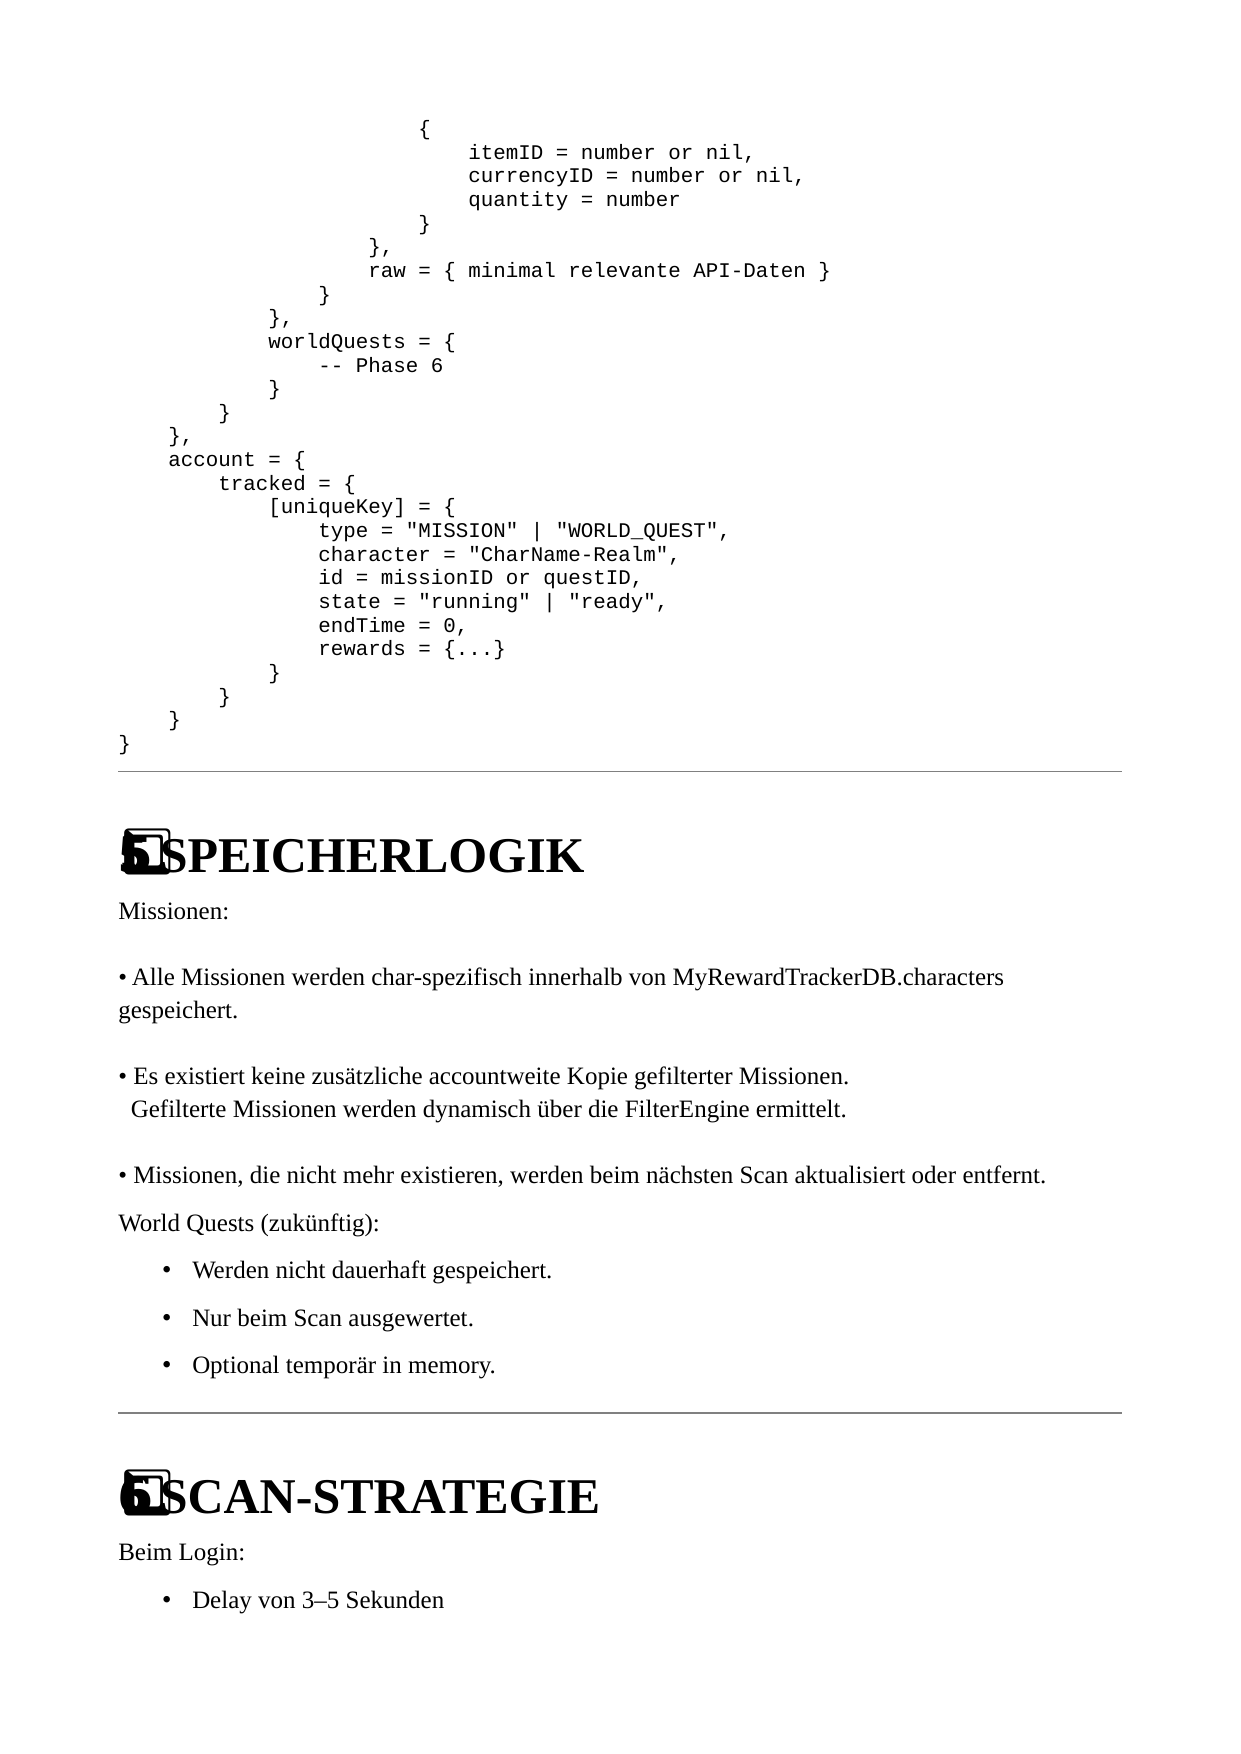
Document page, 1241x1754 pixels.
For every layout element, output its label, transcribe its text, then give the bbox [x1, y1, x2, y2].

text endTime = 0, [118, 615, 1122, 638]
text } [118, 378, 1122, 402]
text } [118, 686, 1122, 709]
text tracked = { [118, 473, 1122, 496]
text currencyID = number or nil, [118, 165, 1122, 189]
text } [118, 662, 1122, 686]
list Optional temporär in memory. [162, 1350, 1122, 1379]
text quantity = number [118, 189, 1122, 213]
text character = "CharName-Realm", [118, 544, 1122, 567]
text Beim Login: [118, 1537, 1122, 1566]
text id = missionID or questID, [118, 567, 1122, 591]
text } [118, 284, 1122, 307]
text { [118, 118, 1122, 142]
text } [118, 213, 1122, 236]
text } [118, 733, 1122, 757]
text } [118, 402, 1122, 426]
text itemID = number or nil, [118, 142, 1122, 165]
text }, [118, 426, 1122, 449]
list Nur beim Scan ausgewertet. [162, 1303, 1122, 1332]
text state = "running" | "ready", [118, 591, 1122, 615]
text } [118, 709, 1122, 733]
text -- Phase 6 [118, 354, 1122, 378]
text rewards = {...} [118, 638, 1122, 662]
text type = "MISSION" | "WORLD_QUEST", [118, 520, 1122, 544]
text [uniqueKey] = { [118, 496, 1122, 520]
text World Quests (zukünftig): [118, 1208, 1122, 1236]
subtitle 5️⃣ SPEICHERLOGIK [118, 826, 1122, 883]
text worldQuests = { [118, 331, 1122, 354]
text Missionen: • Alle Missionen werden char-spezifisch innerhalb von MyRewardTrackerDB.characters gespeichert. • Es existiert keine zusätzliche accountweite Kopie gefilterter Missionen. Gefilterte Missionen werden dynamisch über die FilterEngine ermittelt. • Missionen, die nicht mehr existieren, werden beim nächsten Scan aktualisiert oder entfernt. [118, 896, 1122, 1189]
list Werden nicht dauerhaft gespeichert. [162, 1255, 1122, 1284]
text }, [118, 236, 1122, 260]
text }, [118, 307, 1122, 331]
text raw = { minimal relevante API-Daten } [118, 260, 1122, 284]
subtitle 6️⃣ SCAN-STRATEGIE [118, 1467, 1122, 1525]
list Delay von 3–5 Sekunden [162, 1585, 1122, 1614]
text account = { [118, 449, 1122, 473]
